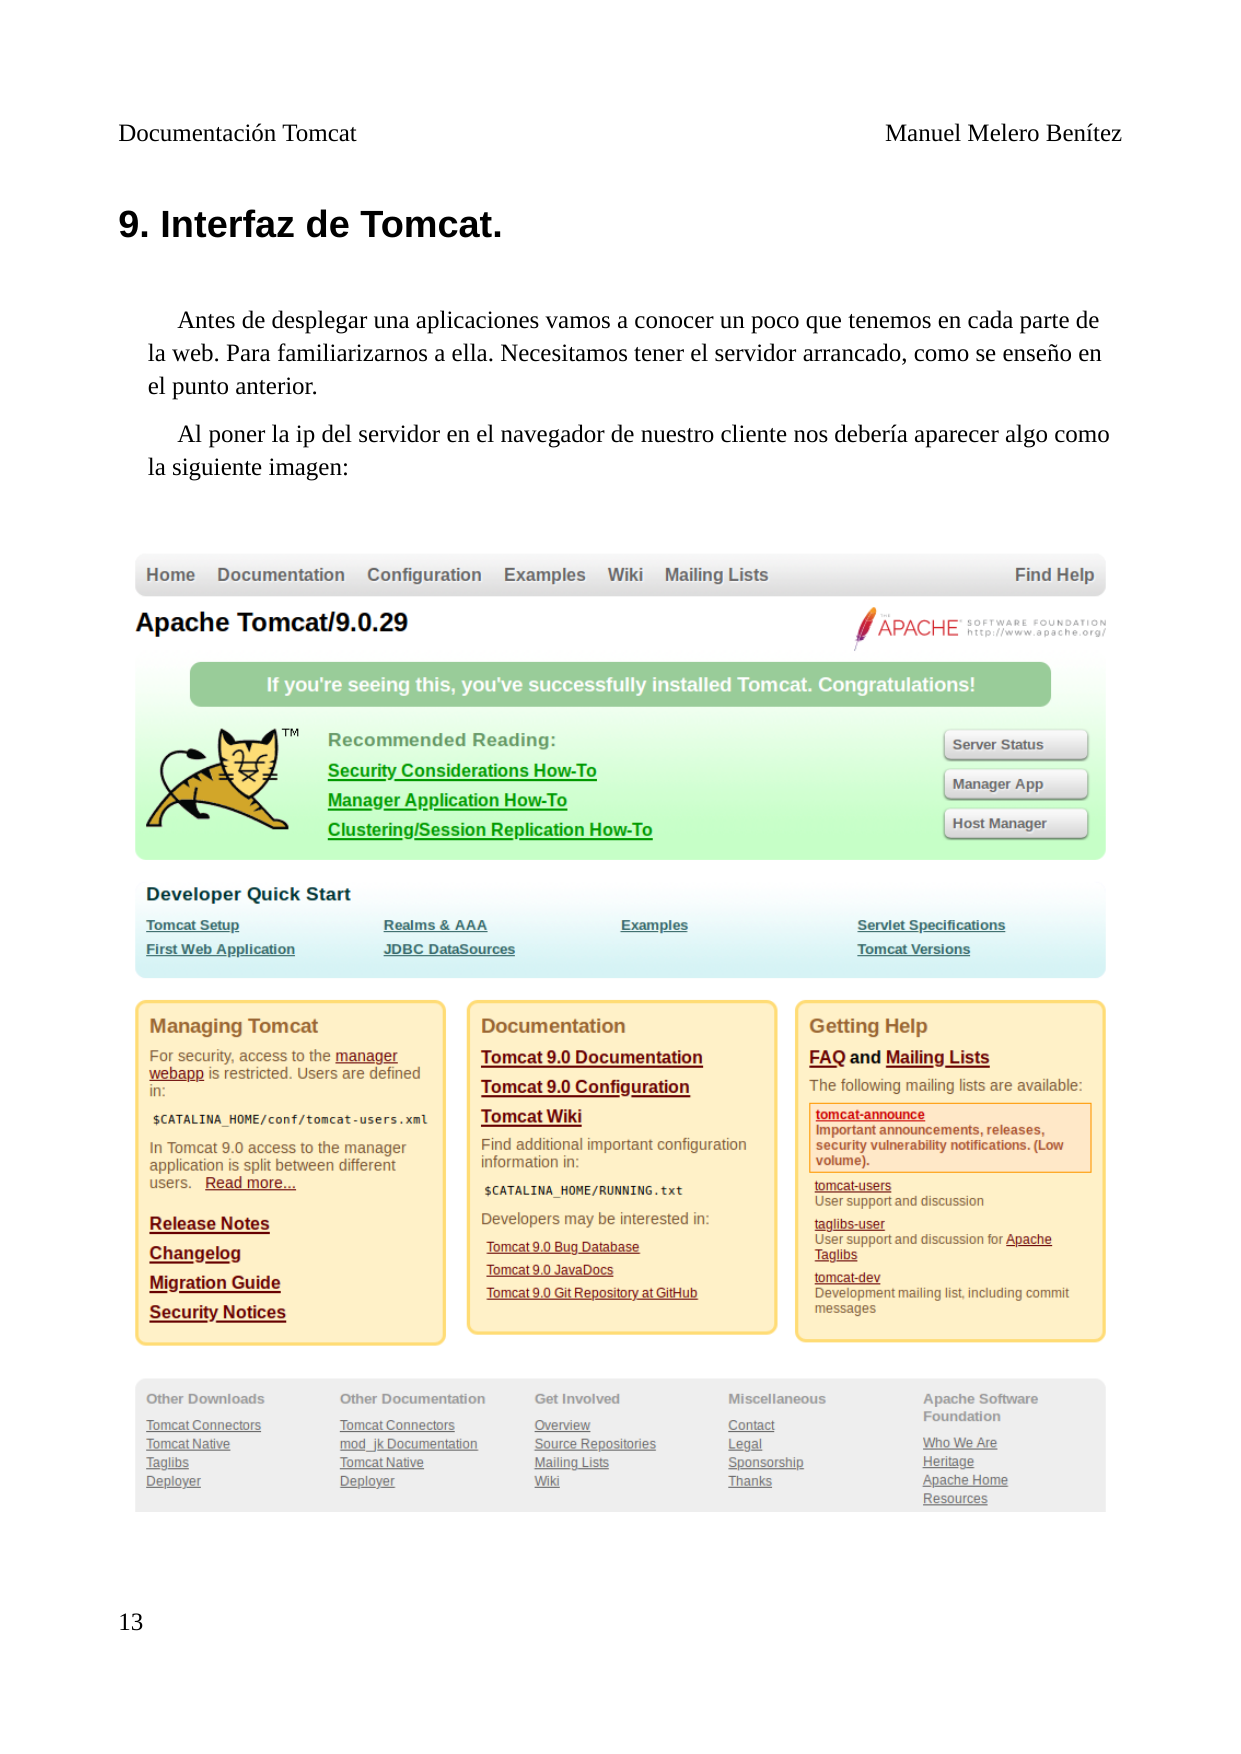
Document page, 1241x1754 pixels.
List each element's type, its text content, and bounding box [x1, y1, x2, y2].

subtitle 9. Interfaz de Tomcat. [118, 201, 1122, 245]
text Al poner la ip del servidor en el navegador de nuestro cliente nos debería aparecer algo como la siguiente imagen: [148, 419, 1122, 481]
text Antes de desplegar una aplicaciones vamos a conocer un poco que tenemos en cada parte de la web. Para familiarizarnos a ella. Necesitamos tener el servidor arrancado, como se enseño en el punto anterior. [148, 305, 1122, 400]
picture [132, 547, 1108, 1512]
